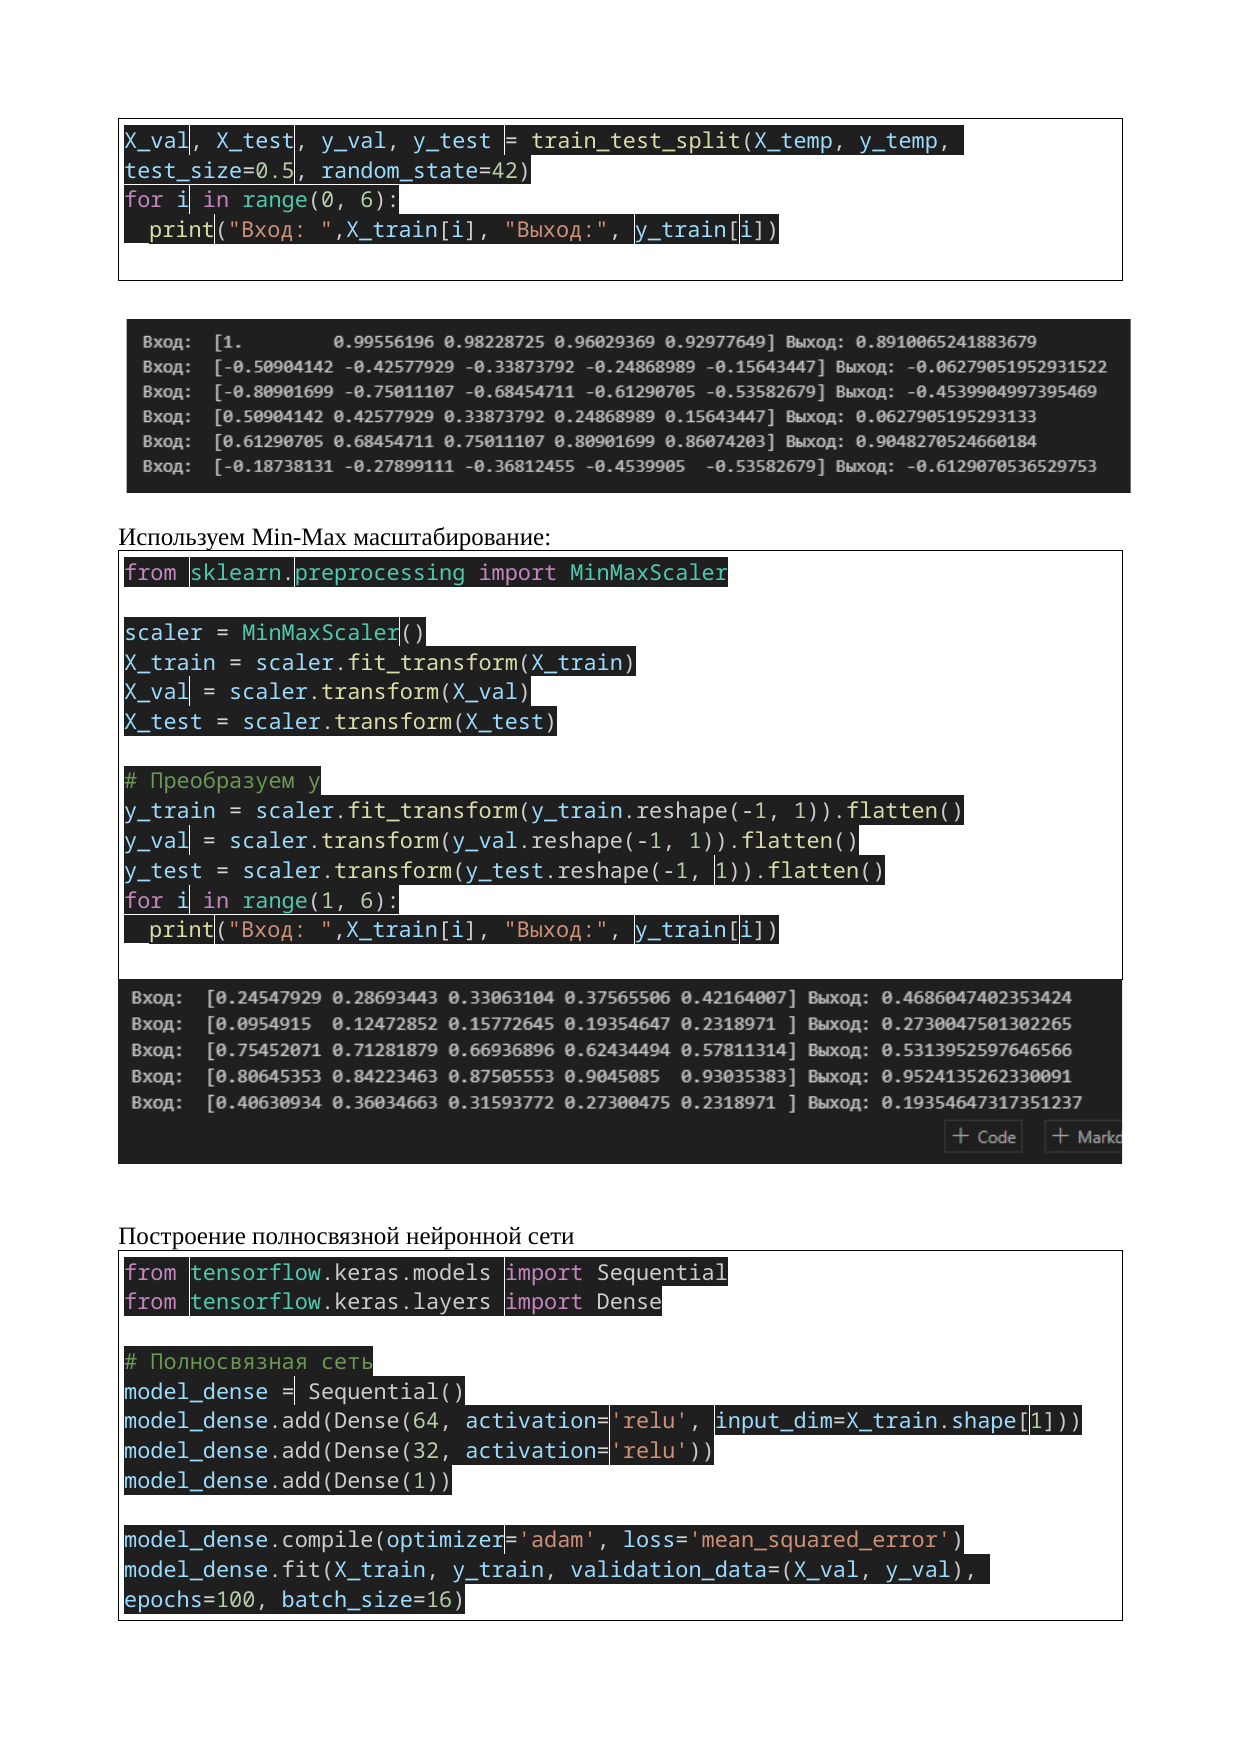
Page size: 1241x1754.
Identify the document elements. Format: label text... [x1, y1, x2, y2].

text Используем Min-Max масштабирование: [118, 522, 1122, 550]
picture [118, 979, 1123, 1164]
table_header from tensorflow.keras.models import Sequential from tensorflow.keras.layers import Dense # Полносвязная сеть model_dense = Sequential() model_dense.add(Dense(64, activation='relu', input_dim=X_train.shape[1])) model_dense.add(Dense(32, activation='relu')) model_dense.add(Dense(1)) model_dense.compile(optimizer='adam', loss='mean_squared_error') model_dense.fit(X_train, y_train, validation_data=(X_val, y_val), epochs=100, batch_size=16) [119, 1251, 1122, 1619]
table_header X_val, X_test, y_val, y_test = train_test_split(X_temp, y_temp, test_size=0.5, random_state=42) for i in range(0, 6): print("Вход: ",X_train[i], "Выход:", y_train[i]) [119, 119, 1122, 279]
text Построение полносвязной нейронной сети [118, 1221, 1122, 1250]
table_header from sklearn.preprocessing import MinMaxScaler scaler = MinMaxScaler() X_train = scaler.fit_transform(X_train) X_val = scaler.transform(X_val) X_test = scaler.transform(X_test) # Преобразуем y y_train = scaler.fit_transform(y_train.reshape(-1, 1)).flatten() y_val = scaler.transform(y_val.reshape(-1, 1)).flatten() y_test = scaler.transform(y_test.reshape(-1, 1)).flatten() for i in range(1, 6): print("Вход: ",X_train[i], "Выход:", y_train[i]) [119, 551, 1122, 979]
picture [126, 319, 1131, 493]
